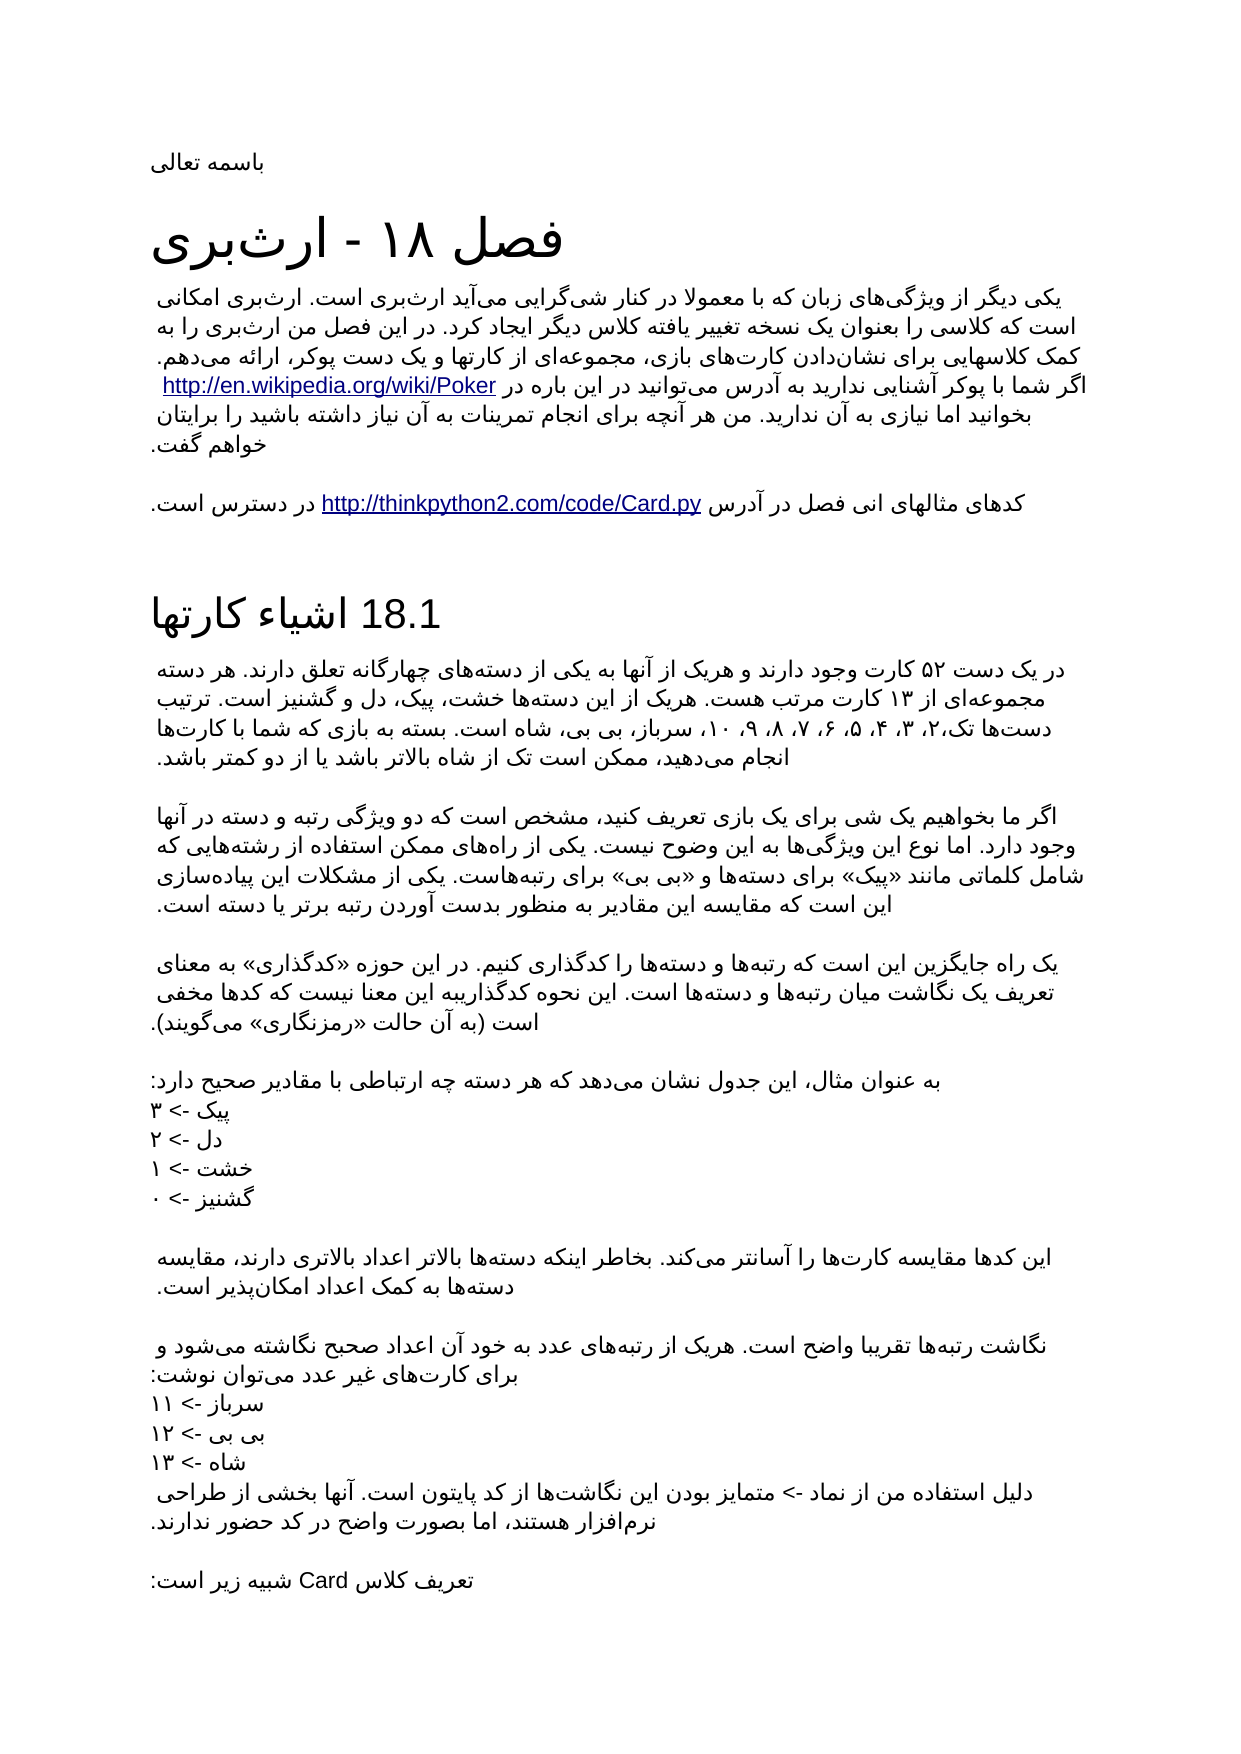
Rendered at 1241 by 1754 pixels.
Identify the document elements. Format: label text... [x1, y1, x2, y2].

title فصل ۱۸ - ارث‌بری [150, 209, 1091, 269]
text یکی دیگر از ويژگی‌های زبان که با معمولا در کنار شی‌گرایی می‌آید ارث‌بری است. ارث‌بری امکانی است که کلاسی را بعنوان یک نسخه تغییر یافته کلاس دیگر ایجاد کرد. در این فصل من ارث‌بری را به کمک کلاسهایی برای نشان‌دادن کارت‌های بازی، مجموعه‌ای از کارتها و یک دست پوکر، ارائه می‌دهم. [150, 284, 1091, 369]
text یک راه جایگزین این است که رتبه‌ها و دسته‌ها را کدگذاری کنیم. در این حوزه «کدگذاری» به معنای تعریف یک نگاشت میان رتبه‌ها و دسته‌ها است. این نحوه کدگذاریبه این معنا نیست که کدها مخفی است (به آن حالت «رمزنگاری» می‌گویند). [150, 950, 1091, 1035]
text دلیل استفاده من از نماد -> متمایز بودن این نگاشت‌ها از کد پایتون است. آنها بخشی از طراحی نرم‌افزار هستند، اما بصورت واضح در کد حضور ندارند. [150, 1479, 1091, 1534]
text این کدها مقایسه کارت‌ها را آسانتر می‌کند. بخاطر اینکه دسته‌ها بالاتر اعداد بالاتری دارند، مقایسه دسته‌ها به کمک اعداد امکان‌پذیر است. [150, 1244, 1091, 1299]
text سرباز -> ۱۱ [150, 1391, 1091, 1417]
text گشنیز -> ۰ [150, 1185, 1091, 1211]
text به عنوان مثال، این جدول نشان می‌دهد که هر دسته چه ارتباطی با مقادیر صحیح دارد: [150, 1068, 1091, 1093]
text خشت -> ۱ [150, 1156, 1091, 1182]
subtitle 18.1 اشیاء کارتها [150, 591, 1091, 637]
text بی بی -> ۱۲ [150, 1420, 1091, 1446]
text اگر ما بخواهیم یک شی برای یک بازی تعریف کنید، مشخص است که دو ویژگی رتبه و دسته در آنها وجود دارد. اما نوع این ویژگی‌ها به این وضوح نیست. یکی از راه‌های ممکن استفاده از رشته‌هایی که شامل کلماتی مانند «پیک» برای دسته‌ها و «بی بی» برای رتبه‌هاست. یکی از مشکلات این پیاده‌سازی این است که مقایسه این مقادیر به منظور بدست آوردن رتبه برتر یا دسته است. [150, 803, 1091, 917]
text پیک -> ۳ [150, 1097, 1091, 1123]
text کدهای مثالهای انی فصل در آدرس http://thinkpython2.com/code/Card.py در دسترس است. [150, 490, 1091, 516]
text اگر شما با پوکر آشنایی ندارید به آدرس می‌توانید در این باره در http://en.wikipedia.org/wiki/Poker بخوانید اما نیازی به آن ندارید. من هر آنچه برای انجام تمرینات به آن نیاز داشته باشید را برایتان خواهم گفت. [150, 373, 1091, 457]
text باسمه تعالی [150, 150, 1091, 176]
text تعریف کلاس Card شبیه زیر است: [150, 1567, 1091, 1593]
text دل -> ۲ [150, 1127, 1091, 1152]
text شاه -> ۱۳ [150, 1450, 1091, 1475]
text در یک دست ۵۲ کارت وجود دارند و هریک از آنها به یکی از دسته‌های چهارگانه تعلق دارند. هر دسته مجموعه‌ای از ۱۳ کارت مرتب هست. هریک از این دسته‌ها خشت، پیک، دل و گشنیز است. ترتیب دست‌ها تک،۲، ۳، ۴، ۵، ۶، ۷، ۸، ۹، ۱۰، سرباز، بی بی، شاه است. بسته به بازی که شما با کارت‌ها انجام می‌دهید، ممکن است تک از شاه بالاتر باشد یا از دو کمتر باشد. [150, 657, 1091, 770]
text نگاشت رتبه‌ها تقریبا واضح است. هریک از رتبه‌های عدد به خود آن اعداد صحبح نگاشته می‌شود و برای کارت‌های غیر عدد می‌توان نوشت: [150, 1332, 1091, 1387]
